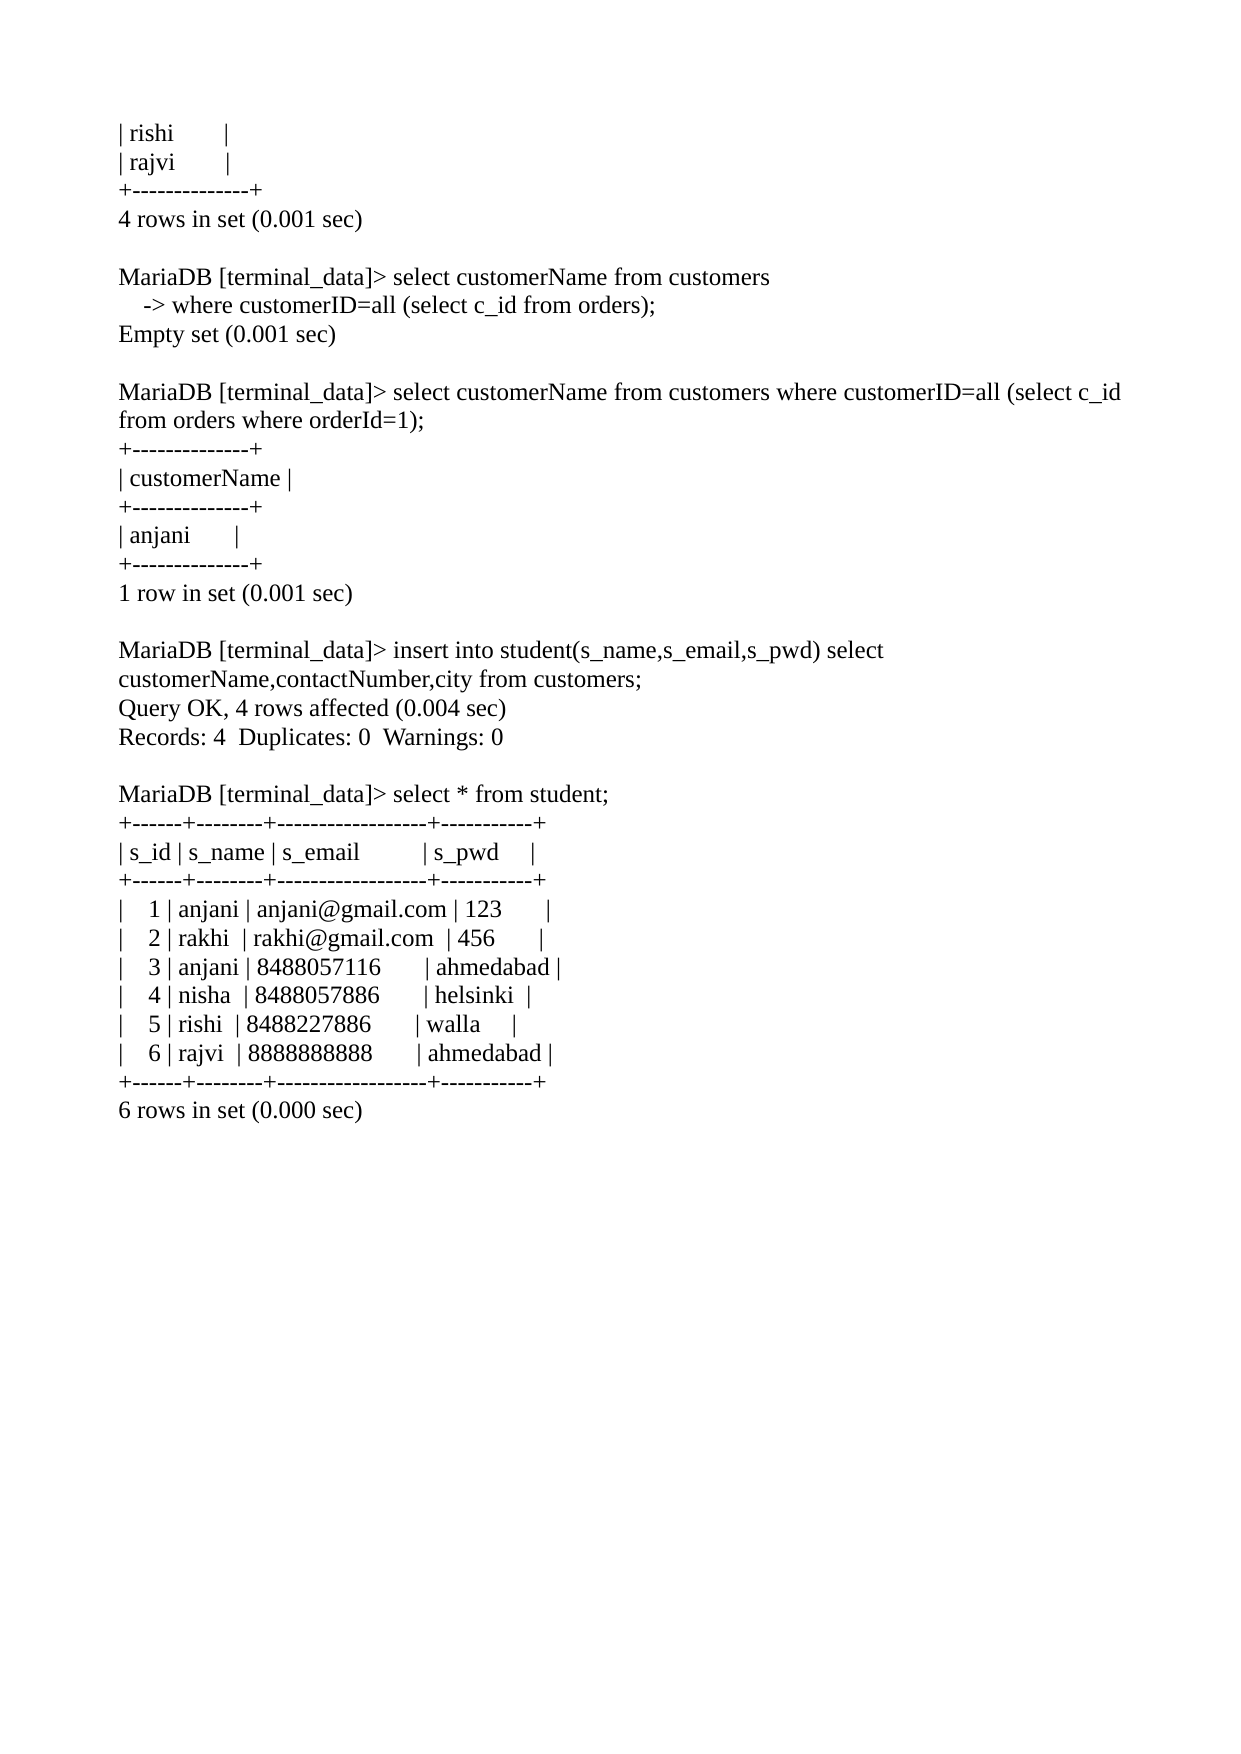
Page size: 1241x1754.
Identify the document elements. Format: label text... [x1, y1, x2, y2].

text MariaDB [terminal_data]> select customerName from customers where customerID=all (select c_id from orders where orderId=1); [118, 377, 1122, 434]
text Empty set (0.001 sec) [118, 319, 1122, 348]
text +------+--------+------------------+-----------+ [118, 866, 1122, 894]
text +------+--------+------------------+-----------+ [118, 1067, 1122, 1096]
text 1 row in set (0.001 sec) [118, 578, 1122, 607]
text +------+--------+------------------+-----------+ [118, 808, 1122, 837]
text | 4 | nisha | 8488057886 | helsinki | [118, 981, 1122, 1009]
text +--------------+ [118, 492, 1122, 521]
text 6 rows in set (0.000 sec) [118, 1096, 1122, 1124]
text | customerName | [118, 463, 1122, 492]
text 4 rows in set (0.001 sec) [118, 204, 1122, 233]
text MariaDB [terminal_data]> insert into student(s_name,s_email,s_pwd) select customerName,contactNumber,city from customers; [118, 636, 1122, 693]
text Records: 4 Duplicates: 0 Warnings: 0 [118, 722, 1122, 751]
text | 1 | anjani | anjani@gmail.com | 123 | [118, 894, 1122, 923]
text | s_id | s_name | s_email | s_pwd | [118, 837, 1122, 866]
text MariaDB [terminal_data]> select * from student; [118, 779, 1122, 808]
text -> where customerID=all (select c_id from orders); [118, 291, 1122, 319]
text +--------------+ [118, 434, 1122, 463]
text +--------------+ [118, 176, 1122, 204]
text MariaDB [terminal_data]> select customerName from customers [118, 262, 1122, 291]
text | 5 | rishi | 8488227886 | walla | [118, 1009, 1122, 1038]
text +--------------+ [118, 549, 1122, 578]
text | rajvi | [118, 147, 1122, 176]
text | 3 | anjani | 8488057116 | ahmedabad | [118, 952, 1122, 981]
text | rishi | [118, 118, 1122, 147]
text Query OK, 4 rows affected (0.004 sec) [118, 693, 1122, 722]
text | 6 | rajvi | 8888888888 | ahmedabad | [118, 1038, 1122, 1067]
text | 2 | rakhi | rakhi@gmail.com | 456 | [118, 923, 1122, 952]
text | anjani | [118, 521, 1122, 549]
